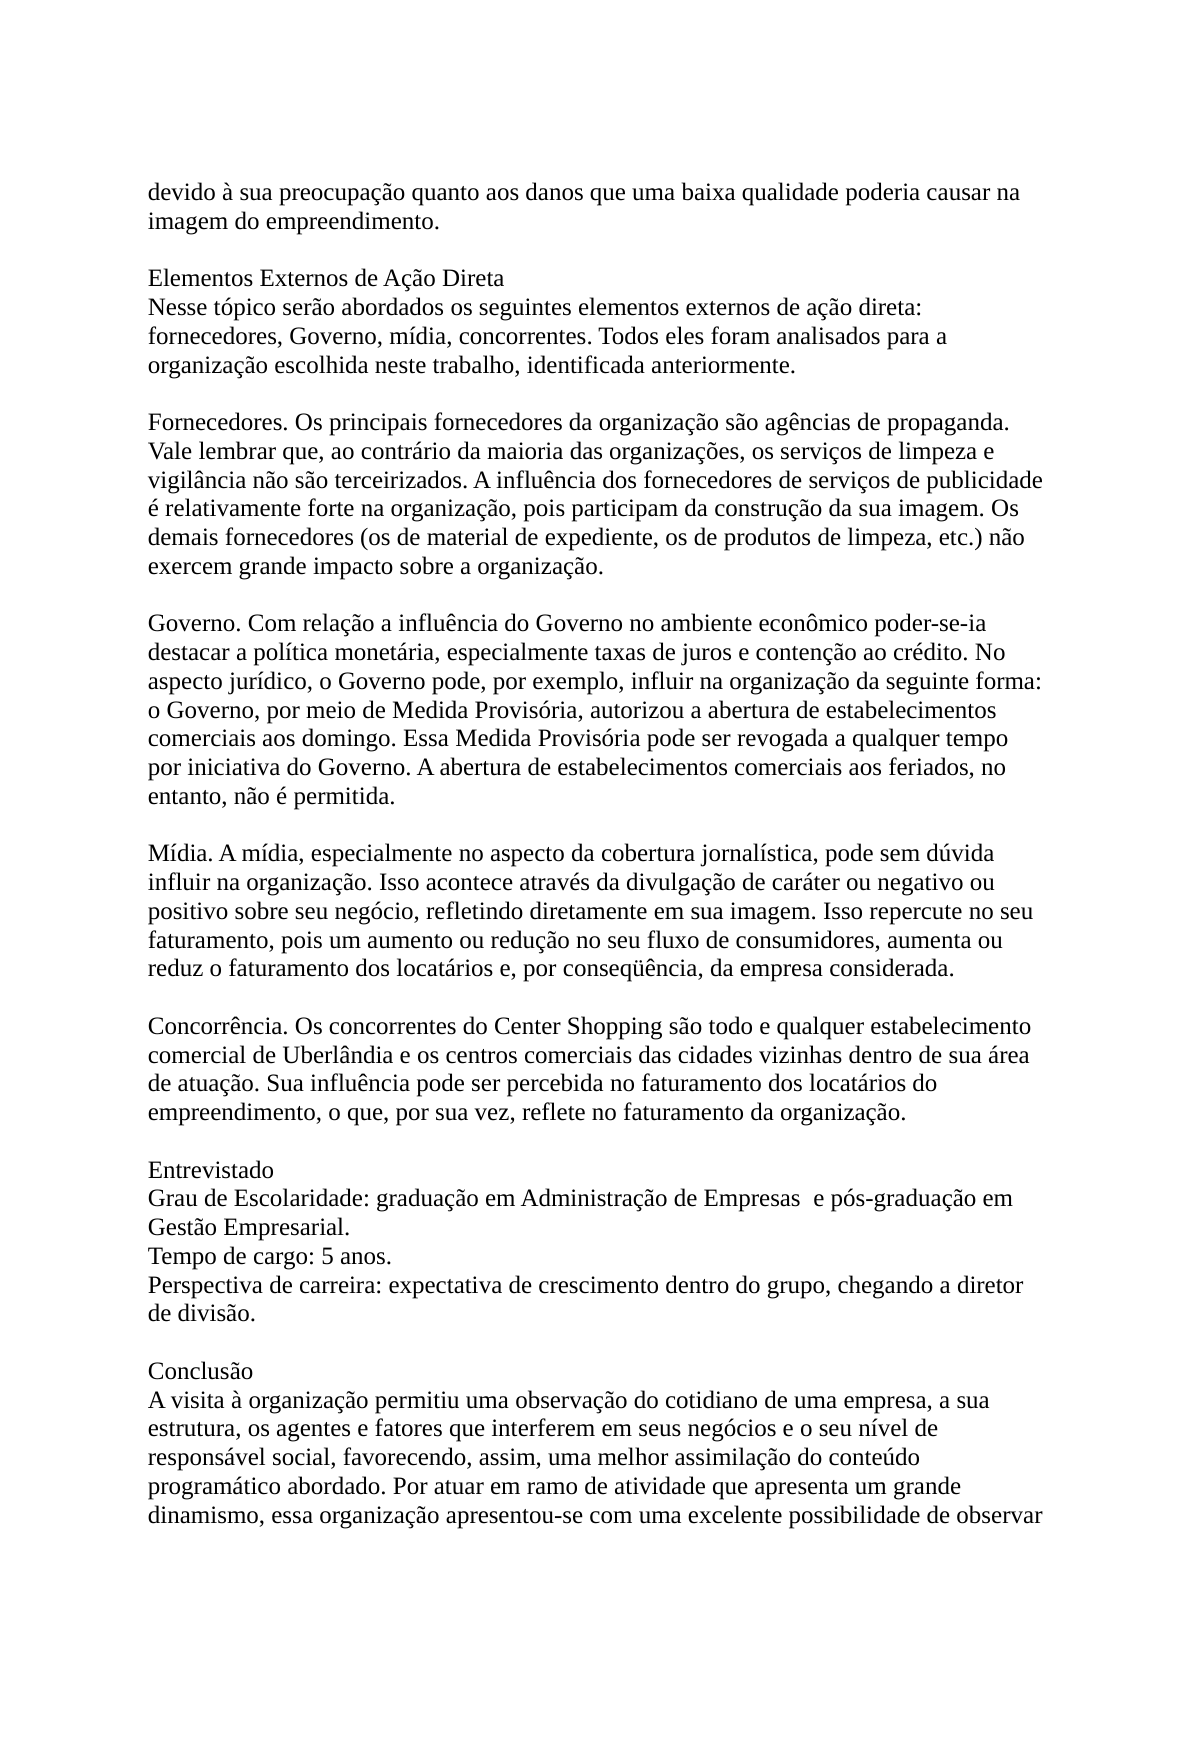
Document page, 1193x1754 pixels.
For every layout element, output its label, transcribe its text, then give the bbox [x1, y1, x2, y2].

text Perspectiva de carreira: expectativa de crescimento dentro do grupo, chegando a diretor de divisão. [148, 1270, 1045, 1327]
text Grau de Escolaridade: graduação em Administração de Empresas e pós-graduação em Gestão Empresarial. [148, 1183, 1045, 1241]
text Elementos Externos de Ação Direta [148, 263, 1045, 292]
text Concorrência. Os concorrentes do Center Shopping são todo e qualquer estabelecimento comercial de Uberlândia e os centros comerciais das cidades vizinhas dentro de sua área de atuação. Sua influência pode ser percebida no faturamento dos locatários do empreendimento, o que, por sua vez, reflete no faturamento da organização. [148, 1011, 1045, 1126]
text Tempo de cargo: 5 anos. [148, 1241, 1045, 1270]
text A visita à organização permitiu uma observação do cotidiano de uma empresa, a sua estrutura, os agentes e fatores que interferem em seus negócios e o seu nível de responsável social, favorecendo, assim, uma melhor assimilação do conteúdo programático abordado. Por atuar em ramo de atividade que apresenta um grande dinamismo, essa organização apresentou-se com uma excelente possibilidade de observar [148, 1385, 1045, 1528]
text Conclusão [148, 1356, 1045, 1385]
text devido à sua preocupação quanto aos danos que uma baixa qualidade poderia causar na imagem do empreendimento. [148, 177, 1045, 235]
text Nesse tópico serão abordados os seguintes elementos externos de ação direta: fornecedores, Governo, mídia, concorrentes. Todos eles foram analisados para a organização escolhida neste trabalho, identificada anteriormente. [148, 292, 1045, 378]
text Entrevistado [148, 1155, 1045, 1183]
text Mídia. A mídia, especialmente no aspecto da cobertura jornalística, pode sem dúvida influir na organização. Isso acontece através da divulgação de caráter ou negativo ou positivo sobre seu negócio, refletindo diretamente em sua imagem. Isso repercute no seu faturamento, pois um aumento ou redução no seu fluxo de consumidores, aumenta ou reduz o faturamento dos locatários e, por conseqüência, da empresa considerada. [148, 838, 1045, 982]
text Fornecedores. Os principais fornecedores da organização são agências de propaganda. Vale lembrar que, ao contrário da maioria das organizações, os serviços de limpeza e vigilância não são terceirizados. A influência dos fornecedores de serviços de publicidade é relativamente forte na organização, pois participam da construção da sua imagem. Os demais fornecedores (os de material de expediente, os de produtos de limpeza, etc.) não exercem grande impacto sobre a organização. [148, 407, 1045, 580]
text Governo. Com relação a influência do Governo no ambiente econômico poder-se-ia destacar a política monetária, especialmente taxas de juros e contenção ao crédito. No aspecto jurídico, o Governo pode, por exemplo, influir na organização da seguinte forma: o Governo, por meio de Medida Provisória, autorizou a abertura de estabelecimentos comerciais aos domingo. Essa Medida Provisória pode ser revogada a qualquer tempo por iniciativa do Governo. A abertura de estabelecimentos comerciais aos feriados, no entanto, não é permitida. [148, 608, 1045, 810]
